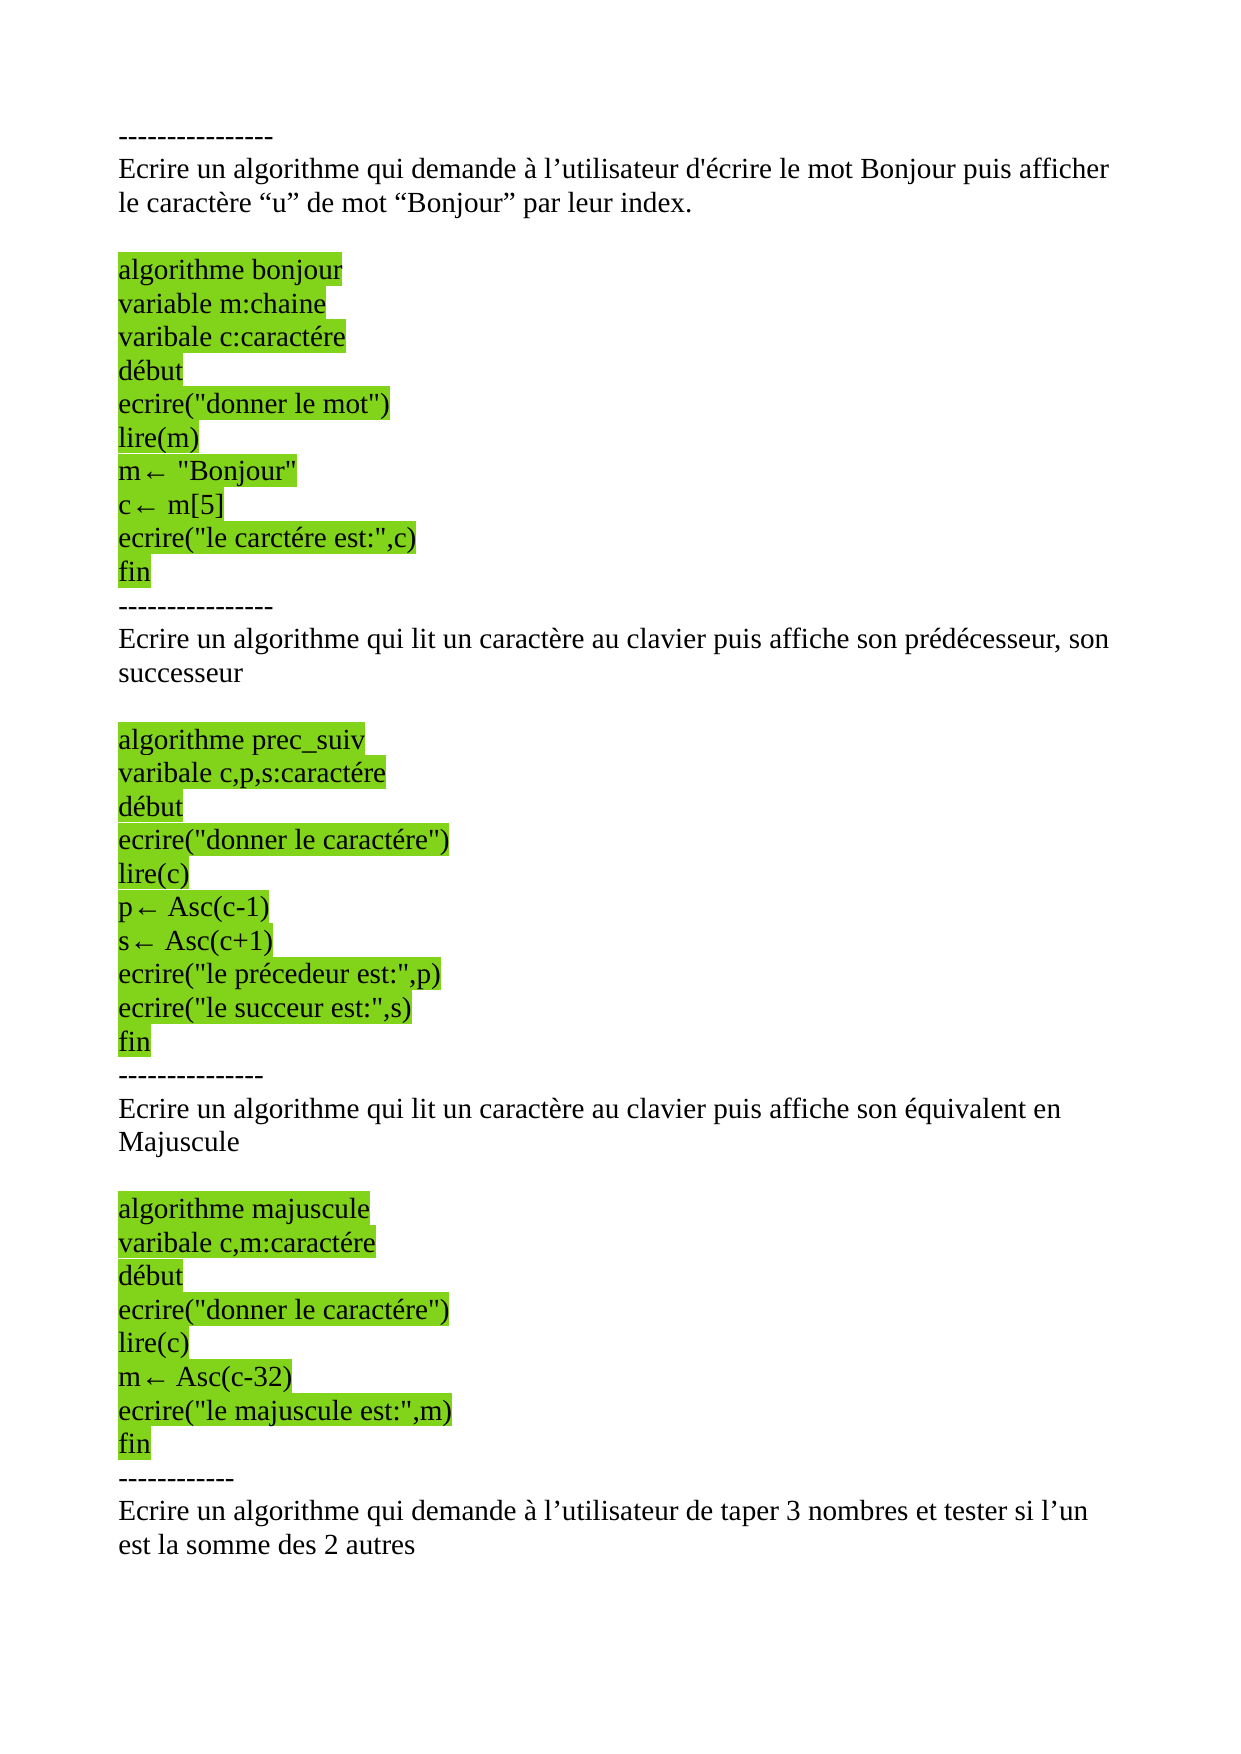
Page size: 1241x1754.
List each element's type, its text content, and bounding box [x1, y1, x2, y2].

text ecrire("donner le mot") [118, 386, 1122, 420]
text ecrire("le succeur est:",s) [118, 990, 1122, 1024]
text algorithme prec_suiv [118, 722, 1122, 755]
text Ecrire un algorithme qui demande à l’utilisateur de taper 3 nombres et tester si l’un est la somme des 2 autres [118, 1493, 1122, 1560]
text algorithme majuscule [118, 1191, 1122, 1225]
text ---------------- [118, 118, 1122, 152]
text algorithme bonjour [118, 252, 1122, 286]
text ecrire("donner le caractére") [118, 822, 1122, 856]
text ecrire("donner le caractére") [118, 1292, 1122, 1326]
text variable m:chaine [118, 286, 1122, 319]
text ------------ [118, 1460, 1122, 1493]
text p← Asc(c-1) [118, 889, 1122, 923]
text m← "Bonjour" [118, 453, 1122, 487]
text début [118, 1258, 1122, 1292]
text s← Asc(c+1) [118, 923, 1122, 957]
text lire(c) [118, 856, 1122, 889]
text Ecrire un algorithme qui lit un caractère au clavier puis affiche son prédécesseur, son successeur [118, 621, 1122, 688]
text début [118, 353, 1122, 386]
text --------------- [118, 1057, 1122, 1091]
text ecrire("le carctére est:",c) [118, 521, 1122, 554]
text fin [118, 1024, 1122, 1057]
text c← m[5] [118, 487, 1122, 521]
text varibale c,p,s:caractére [118, 755, 1122, 789]
text Ecrire un algorithme qui lit un caractère au clavier puis affiche son équivalent en Majuscule [118, 1091, 1122, 1158]
text lire(m) [118, 420, 1122, 453]
text m← Asc(c-32) [118, 1359, 1122, 1393]
text début [118, 789, 1122, 822]
text lire(c) [118, 1326, 1122, 1359]
text fin [118, 554, 1122, 588]
text Ecrire un algorithme qui demande à l’utilisateur d'écrire le mot Bonjour puis afficher le caractère “u” de mot “Bonjour” par leur index. [118, 152, 1122, 219]
text varibale c:caractére [118, 319, 1122, 353]
text fin [118, 1426, 1122, 1460]
text ---------------- [118, 588, 1122, 621]
text ecrire("le majuscule est:",m) [118, 1393, 1122, 1426]
text varibale c,m:caractére [118, 1225, 1122, 1258]
text ecrire("le précedeur est:",p) [118, 957, 1122, 990]
